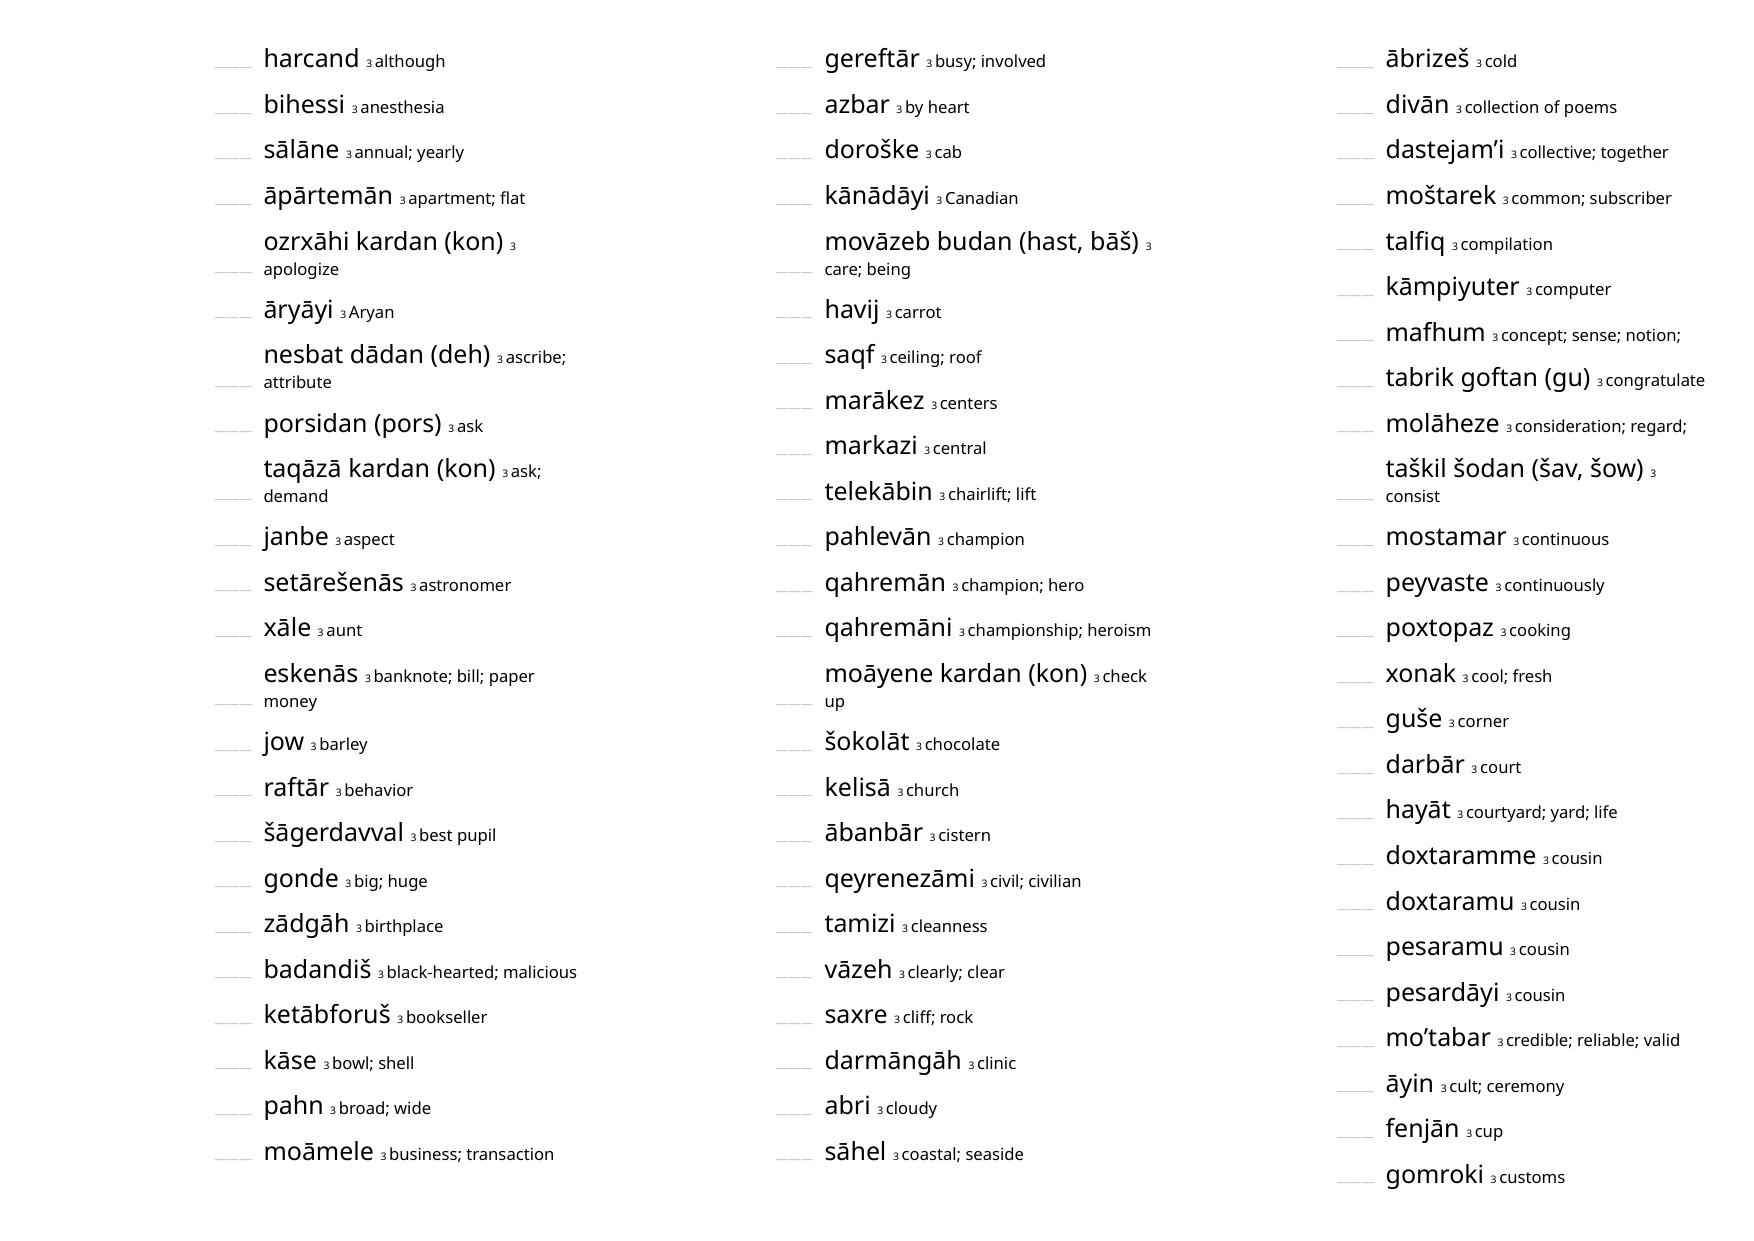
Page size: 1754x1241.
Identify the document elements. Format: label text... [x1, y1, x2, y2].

table_cell saxre 3 cliff; rock [819, 991, 1157, 1037]
table_cell ——— [35, 764, 257, 809]
table_cell doroške 3 cab [819, 126, 1157, 172]
table_cell ——— [35, 1037, 257, 1082]
table_cell ——— [35, 991, 257, 1037]
table_cell ——— [35, 445, 257, 513]
table_cell ——— [596, 218, 818, 286]
table_cell doxtaramu 3 cousin [1380, 878, 1718, 923]
table_cell havij 3 carrot [819, 286, 1157, 331]
table_cell abri 3 cloudy [819, 1082, 1157, 1128]
table_cell āyin 3 cult; ceremony [1380, 1060, 1718, 1105]
table_cell ——— [35, 1128, 257, 1173]
table_cell ——— [596, 377, 818, 422]
table_cell ——— [596, 81, 818, 126]
table_cell ——— [596, 900, 818, 946]
table_cell telekābin 3 chairlift; lift [819, 468, 1157, 513]
table_cell ——— [1158, 832, 1379, 877]
table_cell ābanbār 3 cistern [819, 809, 1157, 855]
table_cell ——— [596, 286, 818, 331]
table_cell ——— [1158, 35, 1379, 81]
table_cell ——— [1158, 172, 1379, 217]
table_cell xāle 3 aunt [258, 604, 596, 650]
table_cell ——— [596, 559, 818, 604]
table_cell ——— [35, 81, 257, 126]
table_cell doxtaramme 3 cousin [1380, 832, 1718, 877]
table_cell azbar 3 by heart [819, 81, 1157, 126]
table_cell marākez 3 centers [819, 377, 1157, 422]
table_cell kāse 3 bowl; shell [258, 1037, 596, 1082]
table_cell bihessi 3 anesthesia [258, 81, 596, 126]
table_cell pesardāyi 3 cousin [1380, 969, 1718, 1014]
table_cell nesbat dādan (deh) 3 ascribe; attribute [258, 331, 596, 399]
table_cell ābrizeš 3 cold [1380, 35, 1718, 81]
table_cell ——— [596, 331, 818, 377]
table_cell eskenās 3 banknote; bill; paper money [258, 650, 596, 718]
table_cell qahremān 3 champion; hero [819, 559, 1157, 604]
table_cell zādgāh 3 birthplace [258, 900, 596, 946]
table_cell ——— [35, 1082, 257, 1128]
table_cell tamizi 3 cleanness [819, 900, 1157, 946]
table_cell ——— [35, 946, 257, 991]
table_cell ——— [35, 650, 257, 718]
table_cell ——— [596, 809, 818, 855]
table_cell ——— [596, 604, 818, 650]
table_cell ——— [1158, 263, 1379, 308]
table_cell ——— [596, 764, 818, 809]
table_cell ozrxāhi kardan (kon) 3 apologize [258, 218, 596, 286]
table_cell guše 3 corner [1380, 695, 1718, 741]
table_cell āpārtemān 3 apartment; flat [258, 172, 596, 217]
table_cell vāzeh 3 clearly; clear [819, 946, 1157, 991]
table_cell ——— [1158, 923, 1379, 968]
table_cell moāmele 3 business; transaction [258, 1128, 596, 1173]
table_cell ——— [35, 855, 257, 900]
table_cell gereftār 3 busy; involved [819, 35, 1157, 81]
table_cell darbār 3 court [1380, 741, 1718, 786]
table_cell ——— [596, 1037, 818, 1082]
table_cell pahn 3 broad; wide [258, 1082, 596, 1128]
table_cell ——— [596, 172, 818, 217]
table_cell mo’tabar 3 credible; reliable; valid [1380, 1014, 1718, 1059]
table_cell ——— [596, 1082, 818, 1128]
table_cell ——— [1158, 1014, 1379, 1059]
table_cell ——— [35, 35, 257, 81]
table_cell sāhel 3 coastal; seaside [819, 1128, 1157, 1173]
table_cell ——— [35, 718, 257, 763]
table_cell ——— [1158, 741, 1379, 786]
table_cell porsidan (pors) 3 ask [258, 400, 596, 445]
table_cell ——— [1158, 878, 1379, 923]
table_cell ——— [596, 650, 818, 718]
table_cell ——— [596, 718, 818, 764]
table_cell ——— [1158, 786, 1379, 832]
table_cell poxtopaz 3 cooking [1380, 604, 1718, 650]
table_cell dastejam’i 3 collective; together [1380, 126, 1718, 172]
table_cell ——— [1158, 445, 1379, 513]
table_cell fenjān 3 cup [1380, 1105, 1718, 1151]
table_cell ——— [596, 946, 818, 991]
table_cell ——— [35, 900, 257, 946]
table_cell taškil šodan (šav, šow) 3 consist [1380, 445, 1718, 513]
table_cell kelisā 3 church [819, 764, 1157, 809]
table_cell šokolāt 3 chocolate [819, 718, 1157, 764]
table_cell ——— [596, 468, 818, 513]
table_cell ——— [35, 331, 257, 399]
table_cell ——— [1158, 354, 1379, 399]
table_cell ——— [596, 422, 818, 468]
table_cell ——— [35, 218, 257, 286]
table_cell moāyene kardan (kon) 3 check up [819, 650, 1157, 718]
table_cell ——— [596, 1128, 818, 1173]
table_cell ——— [1158, 1105, 1379, 1151]
table_cell ——— [1158, 559, 1379, 604]
table_cell ——— [1158, 126, 1379, 172]
table_cell gomroki 3 customs [1380, 1151, 1718, 1196]
table_cell ——— [596, 513, 818, 559]
table_cell moštarek 3 common; subscriber [1380, 172, 1718, 217]
table_cell sālāne 3 annual; yearly [258, 126, 596, 172]
table_cell ——— [596, 855, 818, 900]
table_cell markazi 3 central [819, 422, 1157, 468]
table_cell janbe 3 aspect [258, 513, 596, 559]
table_cell ——— [596, 991, 818, 1037]
table_cell molāheze 3 consideration; regard; [1380, 400, 1718, 445]
table_cell ——— [35, 400, 257, 445]
table_cell pahlevān 3 champion [819, 513, 1157, 559]
table_cell šāgerdavval 3 best pupil [258, 809, 596, 854]
table_cell ——— [35, 126, 257, 172]
table_cell ——— [1158, 309, 1379, 354]
table_cell ——— [596, 126, 818, 172]
table_cell pesaramu 3 cousin [1380, 923, 1718, 968]
table_cell qahremāni 3 championship; heroism [819, 604, 1157, 650]
table_cell talfiq 3 compilation [1380, 218, 1718, 263]
table_cell jow 3 barley [258, 718, 596, 763]
table_cell ——— [35, 172, 257, 217]
table_cell harcand 3 although [258, 35, 596, 81]
table_cell ——— [35, 809, 257, 854]
table_cell ——— [1158, 650, 1379, 695]
table_cell mafhum 3 concept; sense; notion; [1380, 309, 1718, 354]
table_cell ——— [1158, 604, 1379, 650]
table_cell tabrik goftan (gu) 3 congratulate [1380, 354, 1718, 399]
table_cell kānādāyi 3 Canadian [819, 172, 1157, 217]
table_cell mostamar 3 continuous [1380, 513, 1718, 559]
table_cell xonak 3 cool; fresh [1380, 650, 1718, 695]
table_cell ——— [1158, 1151, 1379, 1196]
table_cell darmāngāh 3 clinic [819, 1037, 1157, 1082]
table_cell ——— [35, 513, 257, 559]
table_cell gonde 3 big; huge [258, 855, 596, 900]
table_cell ——— [596, 35, 818, 81]
table_cell ——— [1158, 400, 1379, 445]
table_cell ——— [1158, 81, 1379, 126]
table_cell saqf 3 ceiling; roof [819, 331, 1157, 377]
table_cell setārešenās 3 astronomer [258, 559, 596, 604]
table_cell āryāyi 3 Aryan [258, 286, 596, 331]
table_cell taqāzā kardan (kon) 3 ask; demand [258, 445, 596, 513]
table_cell movāzeb budan (hast, bāš) 3 care; being [819, 218, 1157, 286]
table_cell qeyrenezāmi 3 civil; civilian [819, 855, 1157, 900]
table_cell ——— [35, 286, 257, 331]
table_cell ——— [1158, 969, 1379, 1014]
table_cell divān 3 collection of poems [1380, 81, 1718, 126]
table_cell ——— [1158, 513, 1379, 559]
table_cell hayāt 3 courtyard; yard; life [1380, 786, 1718, 832]
table_cell ——— [35, 559, 257, 604]
table_cell ——— [1158, 695, 1379, 741]
table_cell ——— [35, 604, 257, 650]
table_cell peyvaste 3 continuously [1380, 559, 1718, 604]
table_cell kāmpiyuter 3 computer [1380, 263, 1718, 308]
table_cell badandiš 3 black‐hearted; malicious [258, 946, 596, 991]
table_cell ketābforuš 3 bookseller [258, 991, 596, 1037]
table_cell ——— [1158, 1060, 1379, 1105]
table_cell ——— [1158, 218, 1379, 263]
table_cell raftār 3 behavior [258, 764, 596, 809]
